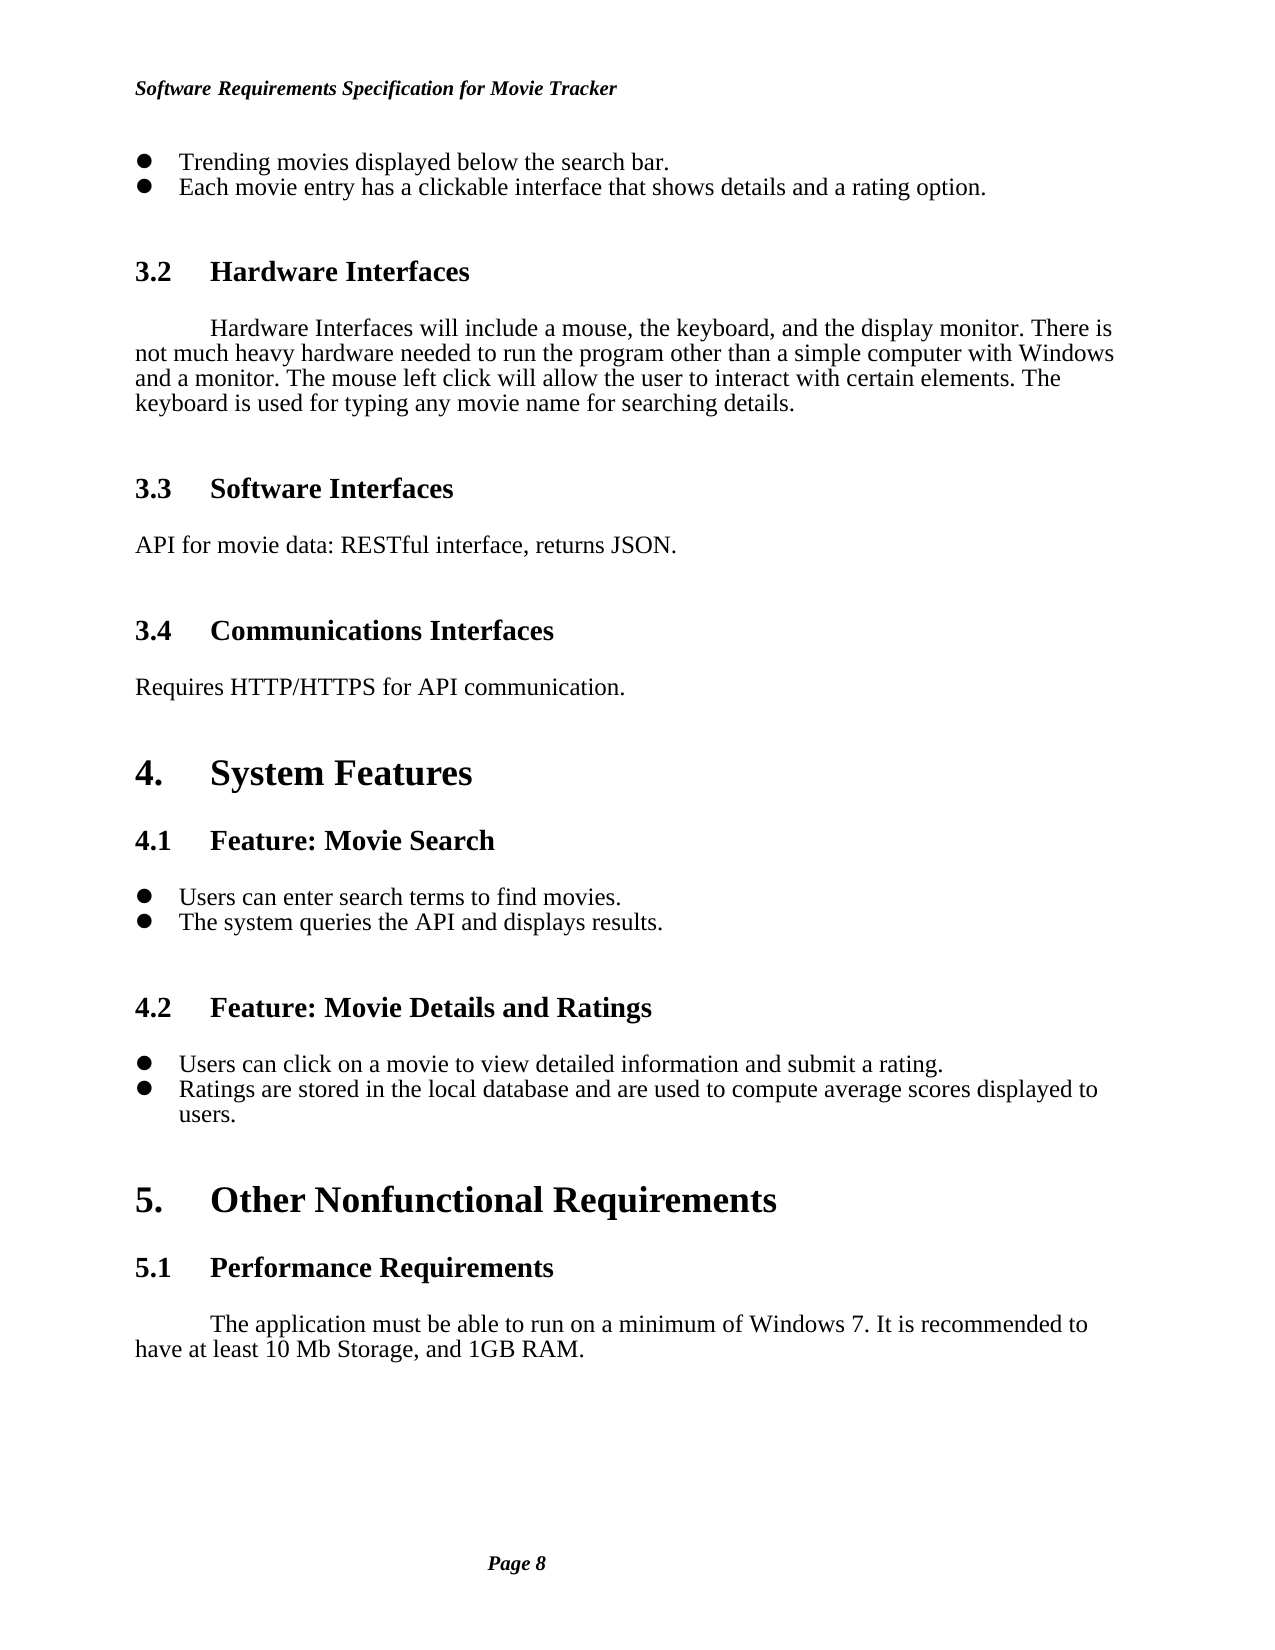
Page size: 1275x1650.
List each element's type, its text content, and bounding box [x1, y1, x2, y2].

subtitle Hardware Interfaces [135, 254, 1140, 288]
text API for movie data: RESTful interface, returns JSON. [135, 534, 1140, 559]
list Trending movies displayed below the search bar. [135, 150, 1140, 175]
subtitle System Features [135, 751, 1140, 794]
subtitle Feature: Movie Details and Ratings [135, 990, 1140, 1023]
subtitle Communications Interfaces [135, 613, 1140, 646]
subtitle Other Nonfunctional Requirements [135, 1177, 1140, 1221]
subtitle Feature: Movie Search [135, 823, 1140, 856]
list Users can enter search terms to find movies. [135, 886, 1140, 911]
text Hardware Interfaces will include a mouse, the keyboard, and the display monitor. There is not much heavy hardware needed to run the program other than a simple computer with Windows and a monitor. The mouse left click will allow the user to interact with certain elements. The keyboard is used for typing any movie name for searching details. [135, 317, 1140, 417]
subtitle Software Interfaces [135, 471, 1140, 504]
list Users can click on a movie to view detailed information and submit a rating. [135, 1052, 1140, 1077]
text The application must be able to run on a minimum of Windows 7. It is recommended to have at least 10 Mb Storage, and 1GB RAM. [135, 1312, 1140, 1362]
text Requires HTTP/HTTPS for API communication. [135, 676, 1140, 701]
list The system queries the API and displays results. [135, 911, 1140, 936]
list Each movie entry has a clickable interface that shows details and a rating option. [135, 175, 1140, 200]
subtitle Performance Requirements [135, 1250, 1140, 1283]
list Ratings are stored in the local database and are used to compute average scores displayed to users. [135, 1077, 1140, 1127]
